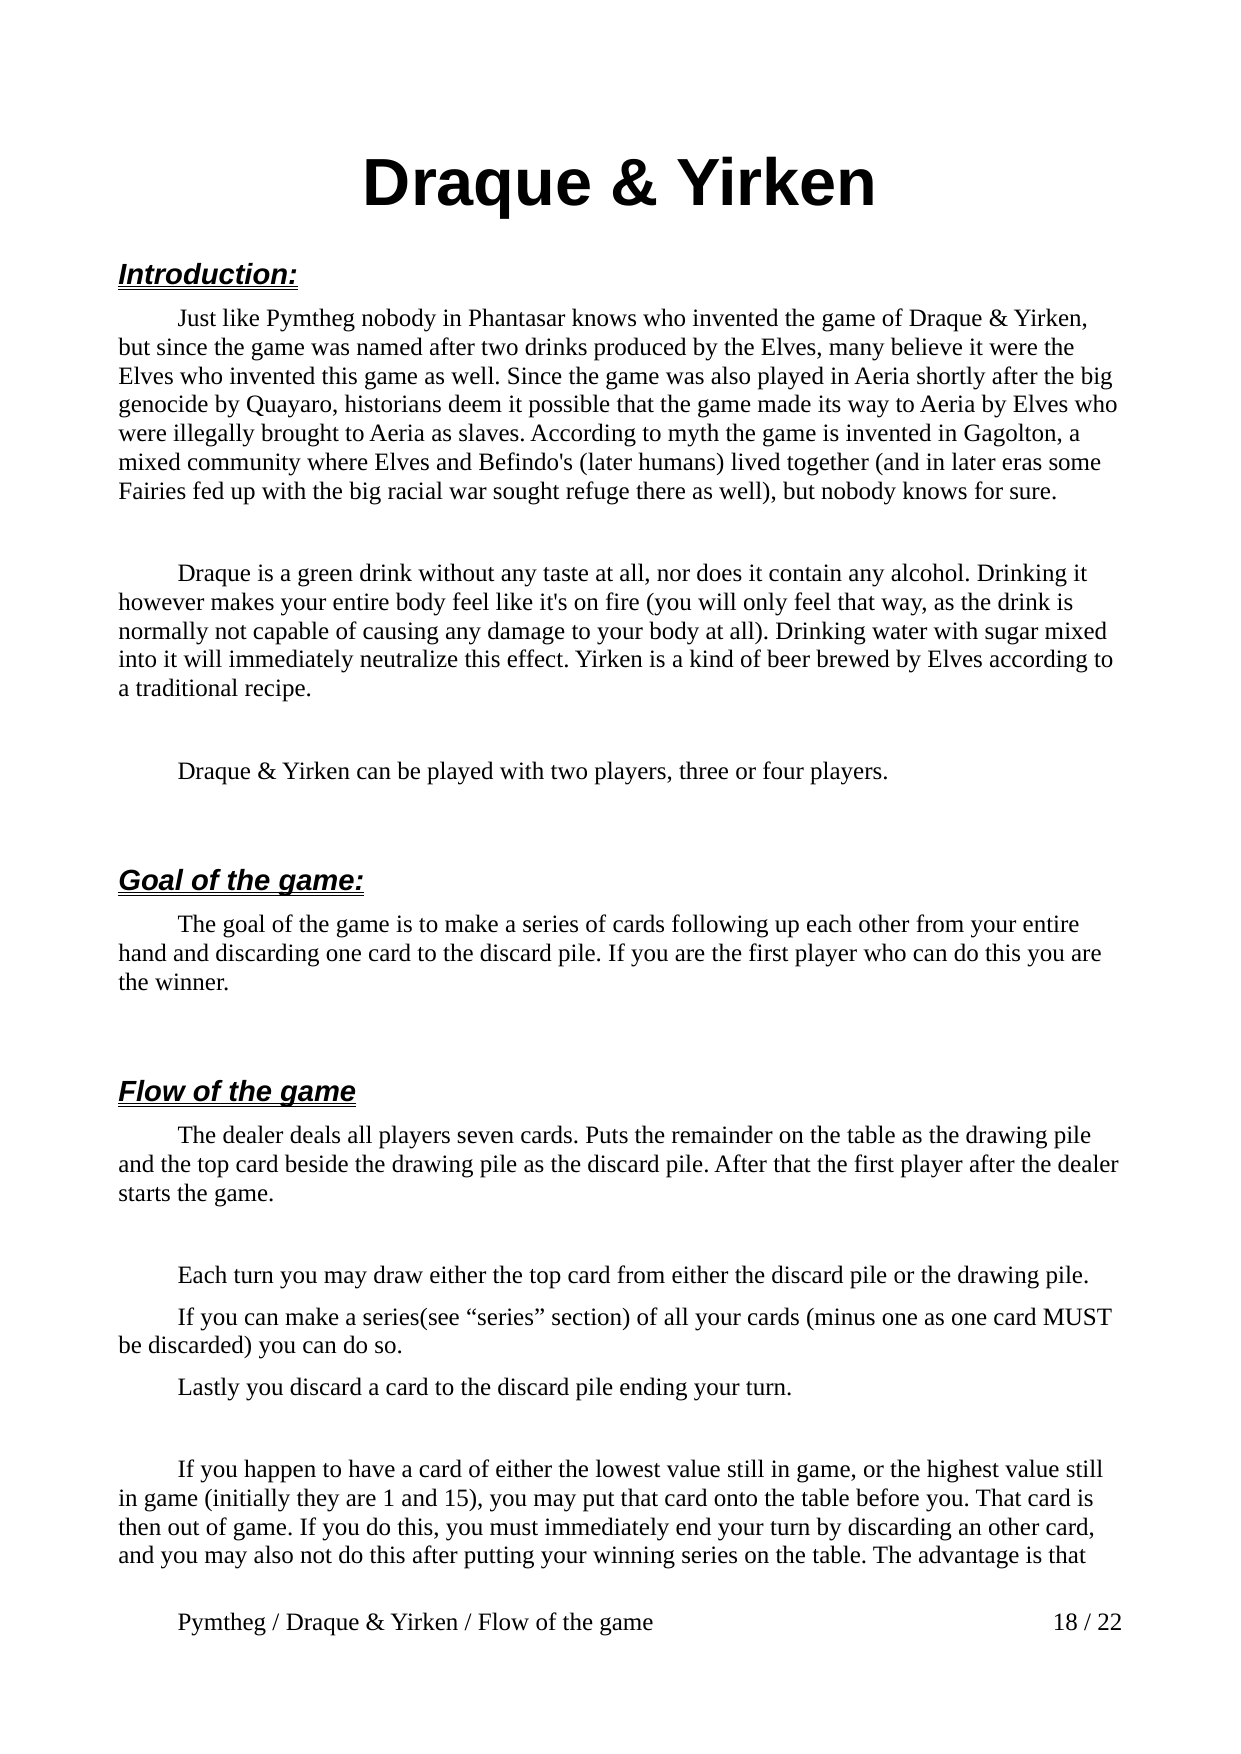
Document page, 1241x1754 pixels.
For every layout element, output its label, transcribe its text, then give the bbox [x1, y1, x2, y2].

subtitle Flow of the game [118, 1074, 1122, 1108]
text The goal of the game is to make a series of cards following up each other from your entire hand and discarding one card to the discard pile. If you are the first player who can do this you are the winner. [118, 909, 1122, 996]
subtitle Goal of the game: [118, 863, 1122, 897]
text Draque & Yirken can be played with two players, three or four players. [118, 756, 1122, 784]
text Each turn you may draw either the top card from either the discard pile or the drawing pile. [118, 1260, 1122, 1289]
text If you happen to have a card of either the lowest value still in game, or the highest value still in game (initially they are 1 and 15), you may put that card onto the table before you. That card is then out of game. If you do this, you must immediately end your turn by discarding an other card, and you may also not do this after putting your winning series on the table. The advantage is that [118, 1454, 1122, 1569]
subtitle Draque & Yirken [118, 143, 1122, 220]
text Just like Pymtheg nobody in Phantasar knows who invented the game of Draque & Yirken, but since the game was named after two drinks produced by the Elves, many believe it were the Elves who invented this game as well. Since the game was also played in Aeria shortly after the big genocide by Quayaro, historians deem it possible that the game made its way to Aeria by Elves who were illegally brought to Aeria as slaves. According to myth the game is invented in Gagolton, a mixed community where Elves and Befindo's (later humans) lived together (and in later eras some Fairies fed up with the big racial war sought refuge there as well), but nobody knows for sure. [118, 303, 1122, 504]
text Draque is a green drink without any taste at all, nor does it contain any alcohol. Drinking it however makes your entire body feel like it's on fire (you will only feel that way, as the drink is normally not capable of causing any damage to your body at all). Drinking water with sugar mixed into it will immediately neutralize this effect. Yirken is a kind of beer brewed by Elves according to a traditional recipe. [118, 558, 1122, 702]
text The dealer deals all players seven cards. Puts the remainder on the table as the drawing pile and the top card beside the drawing pile as the discard pile. After that the first player after the dealer starts the game. [118, 1120, 1122, 1207]
text Lastly you discard a card to the discard pile ending your turn. [118, 1372, 1122, 1400]
text If you can make a series(see “series” section) of all your cards (minus one as one card MUST be discarded) you can do so. [118, 1302, 1122, 1359]
subtitle Introduction: [118, 257, 1122, 291]
